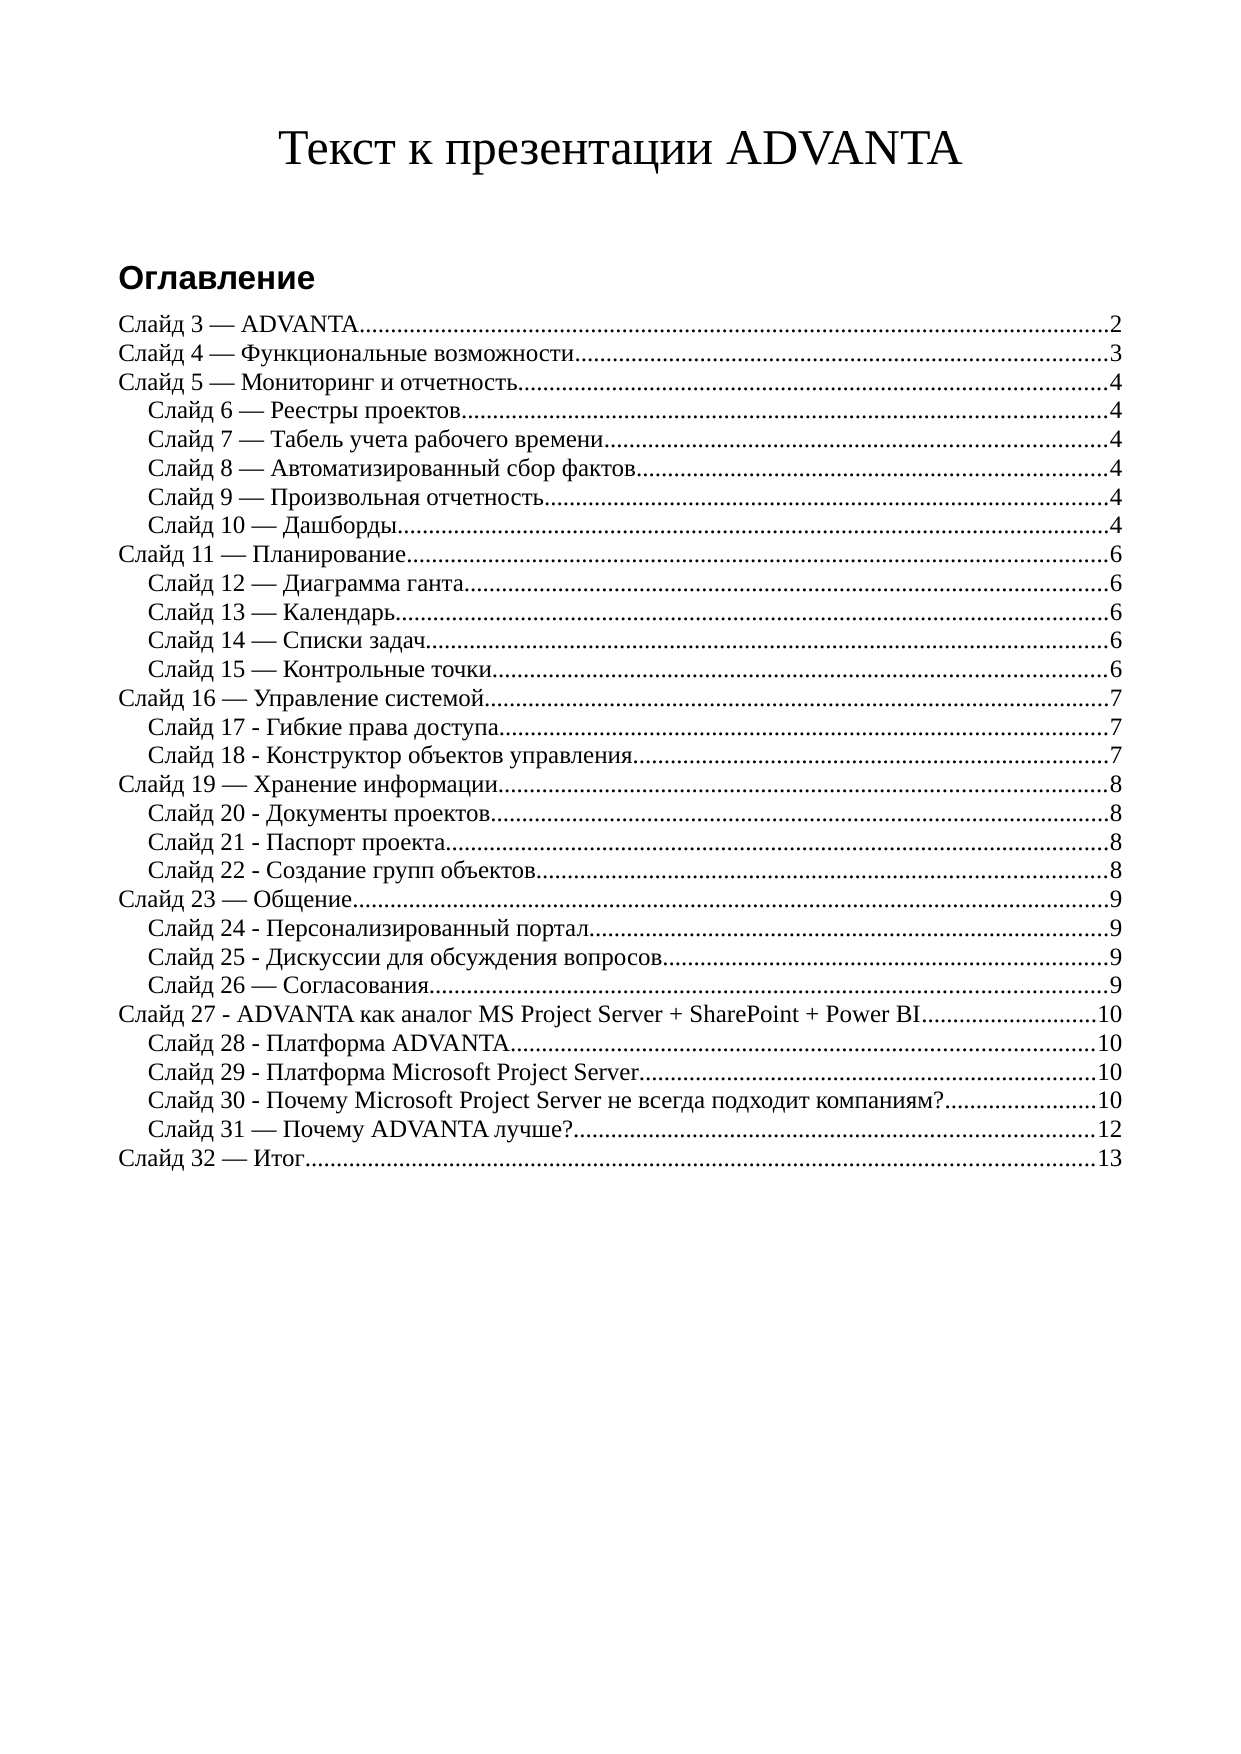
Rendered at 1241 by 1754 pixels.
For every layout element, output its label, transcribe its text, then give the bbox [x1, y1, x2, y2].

text Слайд 17 - Гибкие права доступа 7 [148, 712, 1122, 740]
subtitle Оглавление [118, 258, 1122, 297]
text Слайд 4 — Функциональные возможности 3 [118, 338, 1122, 367]
text Слайд 18 - Конструктор объектов управления 7 [148, 740, 1122, 769]
text Слайд 25 - Дискуссии для обсуждения вопросов 9 [148, 942, 1122, 970]
text Слайд 10 — Дашборды 4 [148, 510, 1122, 539]
text Слайд 7 — Табель учета рабочего времени 4 [148, 424, 1122, 453]
text Слайд 22 - Создание групп объектов 8 [148, 855, 1122, 884]
text Слайд 9 — Произвольная отчетность 4 [148, 482, 1122, 510]
text Слайд 19 — Хранение информации 8 [118, 769, 1122, 798]
text Слайд 26 — Согласования 9 [148, 970, 1122, 999]
text Слайд 31 — Почему ADVANTA лучше? 12 [148, 1114, 1122, 1143]
text Слайд 15 — Контрольные точки 6 [148, 654, 1122, 683]
text Слайд 8 — Автоматизированный сбор фактов 4 [148, 453, 1122, 482]
text Слайд 12 — Диаграмма ганта 6 [148, 568, 1122, 597]
text Слайд 21 - Паспорт проекта 8 [148, 827, 1122, 855]
text Слайд 29 - Платформа Microsoft Project Server 10 [148, 1057, 1122, 1085]
text Слайд 5 — Мониторинг и отчетность 4 [118, 367, 1122, 395]
text Слайд 11 — Планирование 6 [118, 539, 1122, 568]
text Слайд 3 — ADVANTA 2 [118, 309, 1122, 338]
text Слайд 27 - ADVANTA как аналог MS Project Server + SharePoint + Power BI 10 [118, 999, 1122, 1028]
text Слайд 24 - Персонализированный портал 9 [148, 913, 1122, 942]
text Слайд 28 - Платформа ADVANTA 10 [148, 1028, 1122, 1057]
text Слайд 23 — Общение 9 [118, 884, 1122, 913]
text Слайд 14 — Списки задач 6 [148, 625, 1122, 654]
text Слайд 6 — Реестры проектов 4 [148, 395, 1122, 424]
text Слайд 13 — Календарь 6 [148, 597, 1122, 625]
text Слайд 16 — Управление системой 7 [118, 683, 1122, 712]
text Слайд 30 - Почему Microsoft Project Server не всегда подходит компаниям? 10 [148, 1085, 1122, 1114]
text Текст к презентации ADVANTA [118, 118, 1122, 176]
text Слайд 32 — Итог 13 [118, 1143, 1122, 1172]
text Слайд 20 - Документы проектов 8 [148, 798, 1122, 827]
